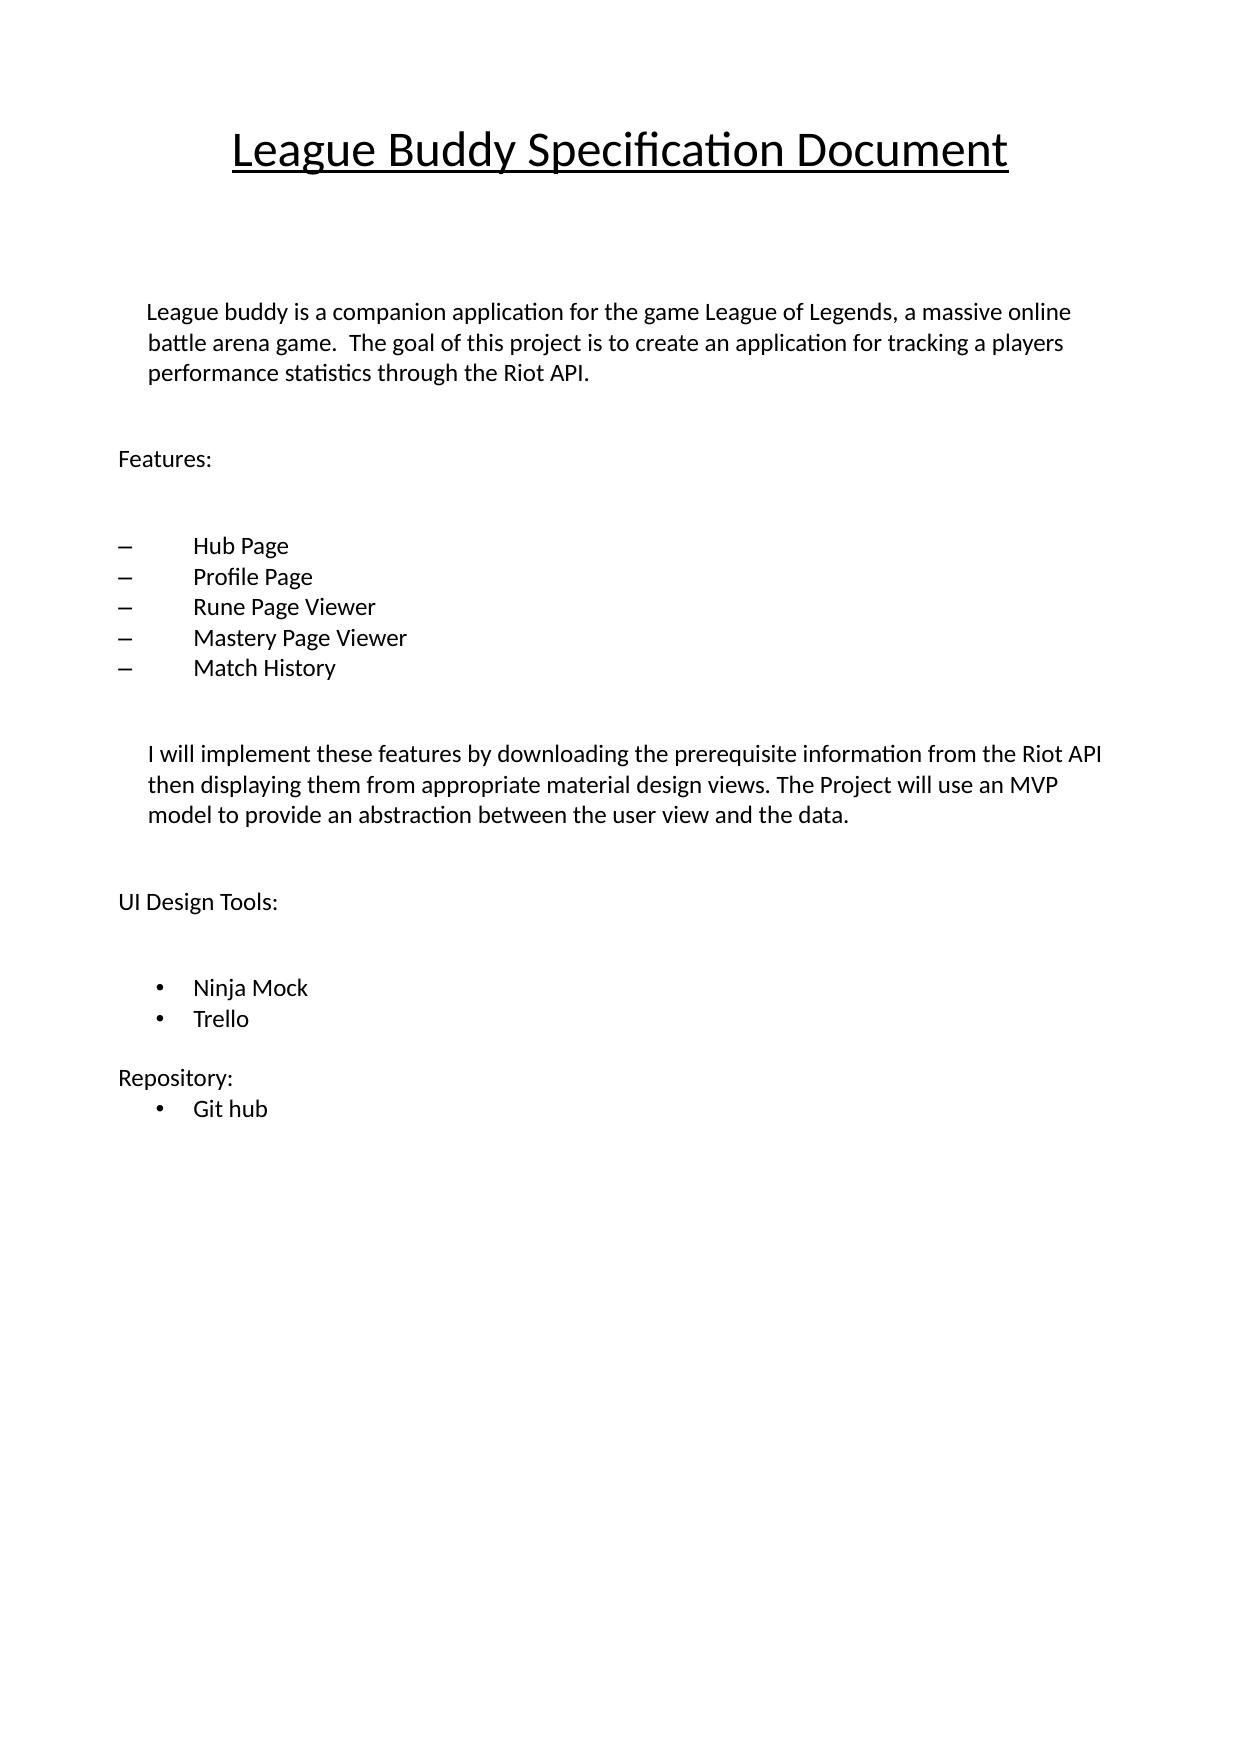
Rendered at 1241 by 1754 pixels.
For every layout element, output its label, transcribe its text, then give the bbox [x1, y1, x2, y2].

list Repository: [118, 1062, 1122, 1093]
list I will implement these features by downloading the prerequisite information from the Riot API then displaying them from appropriate material design views. The Project will use an MVP model to provide an abstraction between the user view and the data. [118, 739, 1122, 830]
text League Buddy Specification Document [118, 118, 1122, 179]
list Git hub [156, 1093, 1122, 1123]
list Rune Page Viewer [118, 591, 1122, 622]
list UI Design Tools: [118, 886, 1122, 917]
list League buddy is a companion application for the game League of Legends, a massive online battle arena game. The goal of this project is to create an application for tracking a players performance statistics through the Riot API. [118, 296, 1122, 388]
list Profile Page [118, 561, 1122, 591]
list Ninja Mock [156, 973, 1122, 1003]
list Hub Page [118, 530, 1122, 561]
list Features: [118, 444, 1122, 474]
list Trello [156, 1003, 1122, 1034]
list Match History [118, 652, 1122, 683]
list Mastery Page Viewer [118, 622, 1122, 652]
